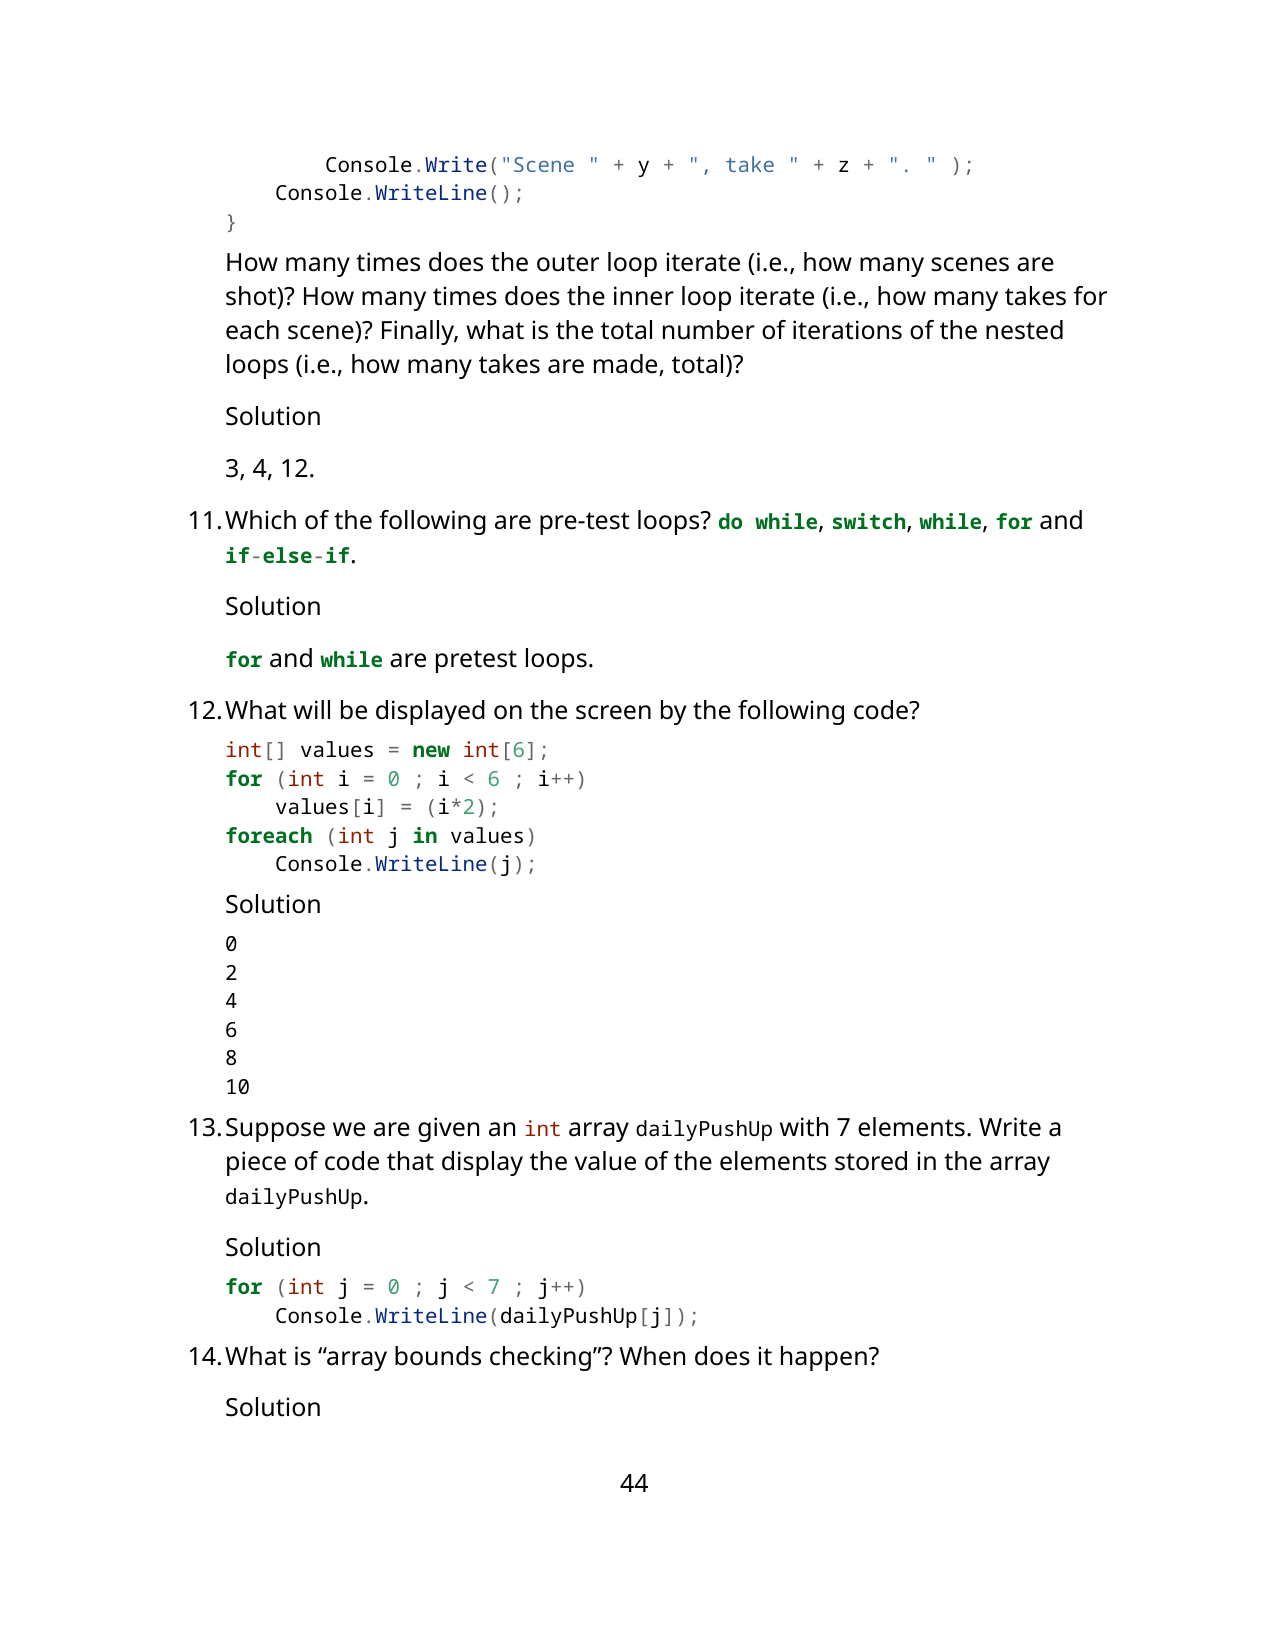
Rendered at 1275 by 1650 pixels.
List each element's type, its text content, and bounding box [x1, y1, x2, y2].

list foreach (int j in values) [187, 821, 1125, 849]
list for (int i = 0 ; i < 6 ; i++) [187, 764, 1125, 792]
list Console.WriteLine(j); [187, 849, 1125, 878]
list int[] values = new int[6]; [187, 735, 1125, 764]
list Which of the following are pre-test loops? do while, switch, while, for and if-else-if. [187, 502, 1125, 571]
list What is “array bounds checking”? When does it happen? [187, 1338, 1125, 1372]
list Console.WriteLine(); [187, 178, 1125, 207]
list What will be displayed on the screen by the following code? [187, 692, 1125, 726]
list Solution [187, 887, 1125, 921]
list 0 [187, 929, 1125, 958]
list 4 [187, 986, 1125, 1015]
list 3, 4, 12. [187, 450, 1125, 484]
list Solution [187, 588, 1125, 622]
list 6 [187, 1015, 1125, 1043]
list } [187, 207, 1125, 235]
list 10 [187, 1072, 1125, 1100]
list values[i] = (i*2); [187, 792, 1125, 821]
list Solution [187, 1229, 1125, 1263]
list 2 [187, 958, 1125, 986]
list Solution [187, 1390, 1125, 1424]
list for and while are pretest loops. [187, 640, 1125, 674]
list Console.Write("Scene " + y + ", take " + z + ". " ); [187, 150, 1125, 178]
list Solution [187, 398, 1125, 432]
list 8 [187, 1043, 1125, 1072]
list Suppose we are given an int array dailyPushUp with 7 elements. Write a piece of code that display the value of the elements stored in the array dailyPushUp. [187, 1109, 1125, 1211]
list How many times does the outer loop iterate (i.e., how many scenes are shot)? How many times does the inner loop iterate (i.e., how many takes for each scene)? Finally, what is the total number of iterations of the nested loops (i.e., how many takes are made, total)? [187, 244, 1125, 381]
list Console.WriteLine(dailyPushUp[j]); [187, 1301, 1125, 1329]
list for (int j = 0 ; j < 7 ; j++) [187, 1272, 1125, 1301]
